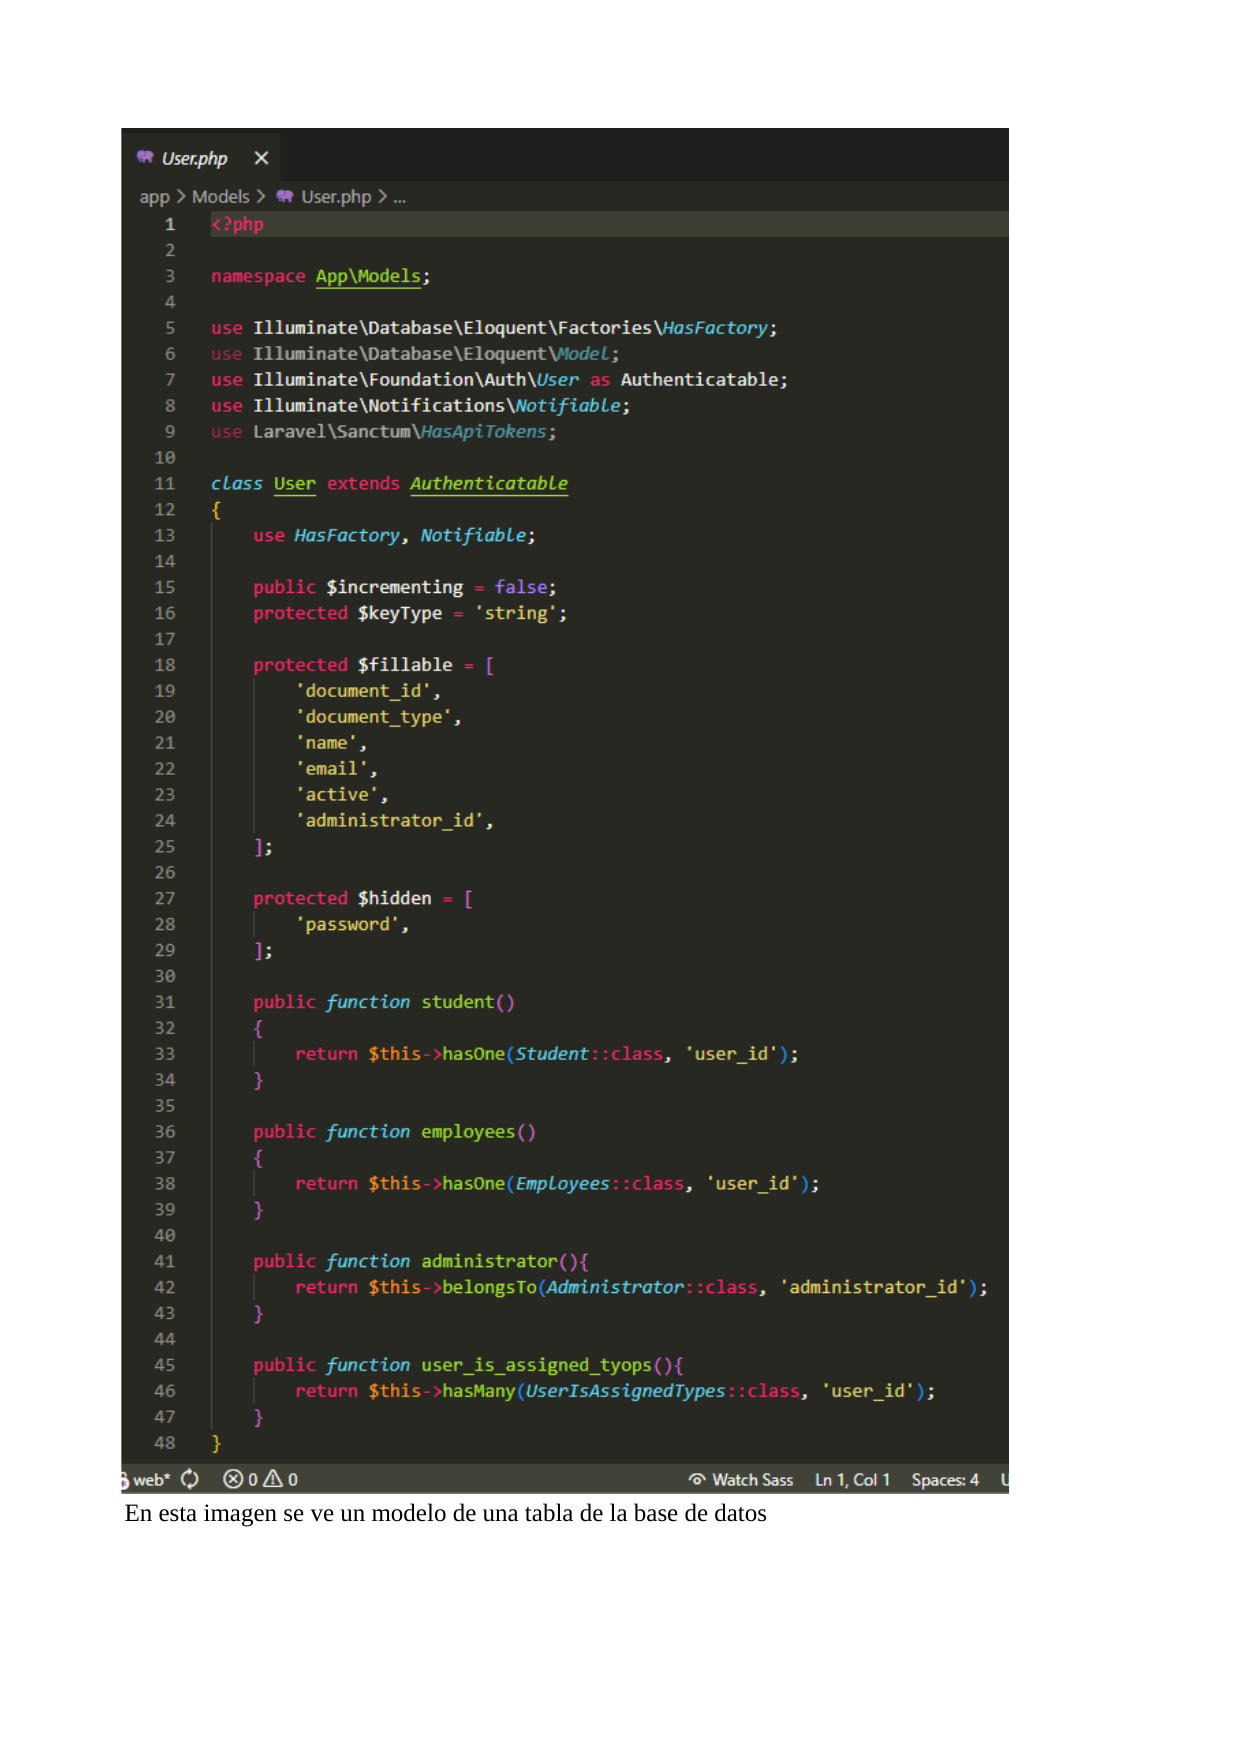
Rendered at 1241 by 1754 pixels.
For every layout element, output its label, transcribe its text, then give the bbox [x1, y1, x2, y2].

text En esta imagen se ve un modelo de una tabla de la base de datos [118, 118, 1122, 1527]
picture [121, 128, 1009, 1494]
